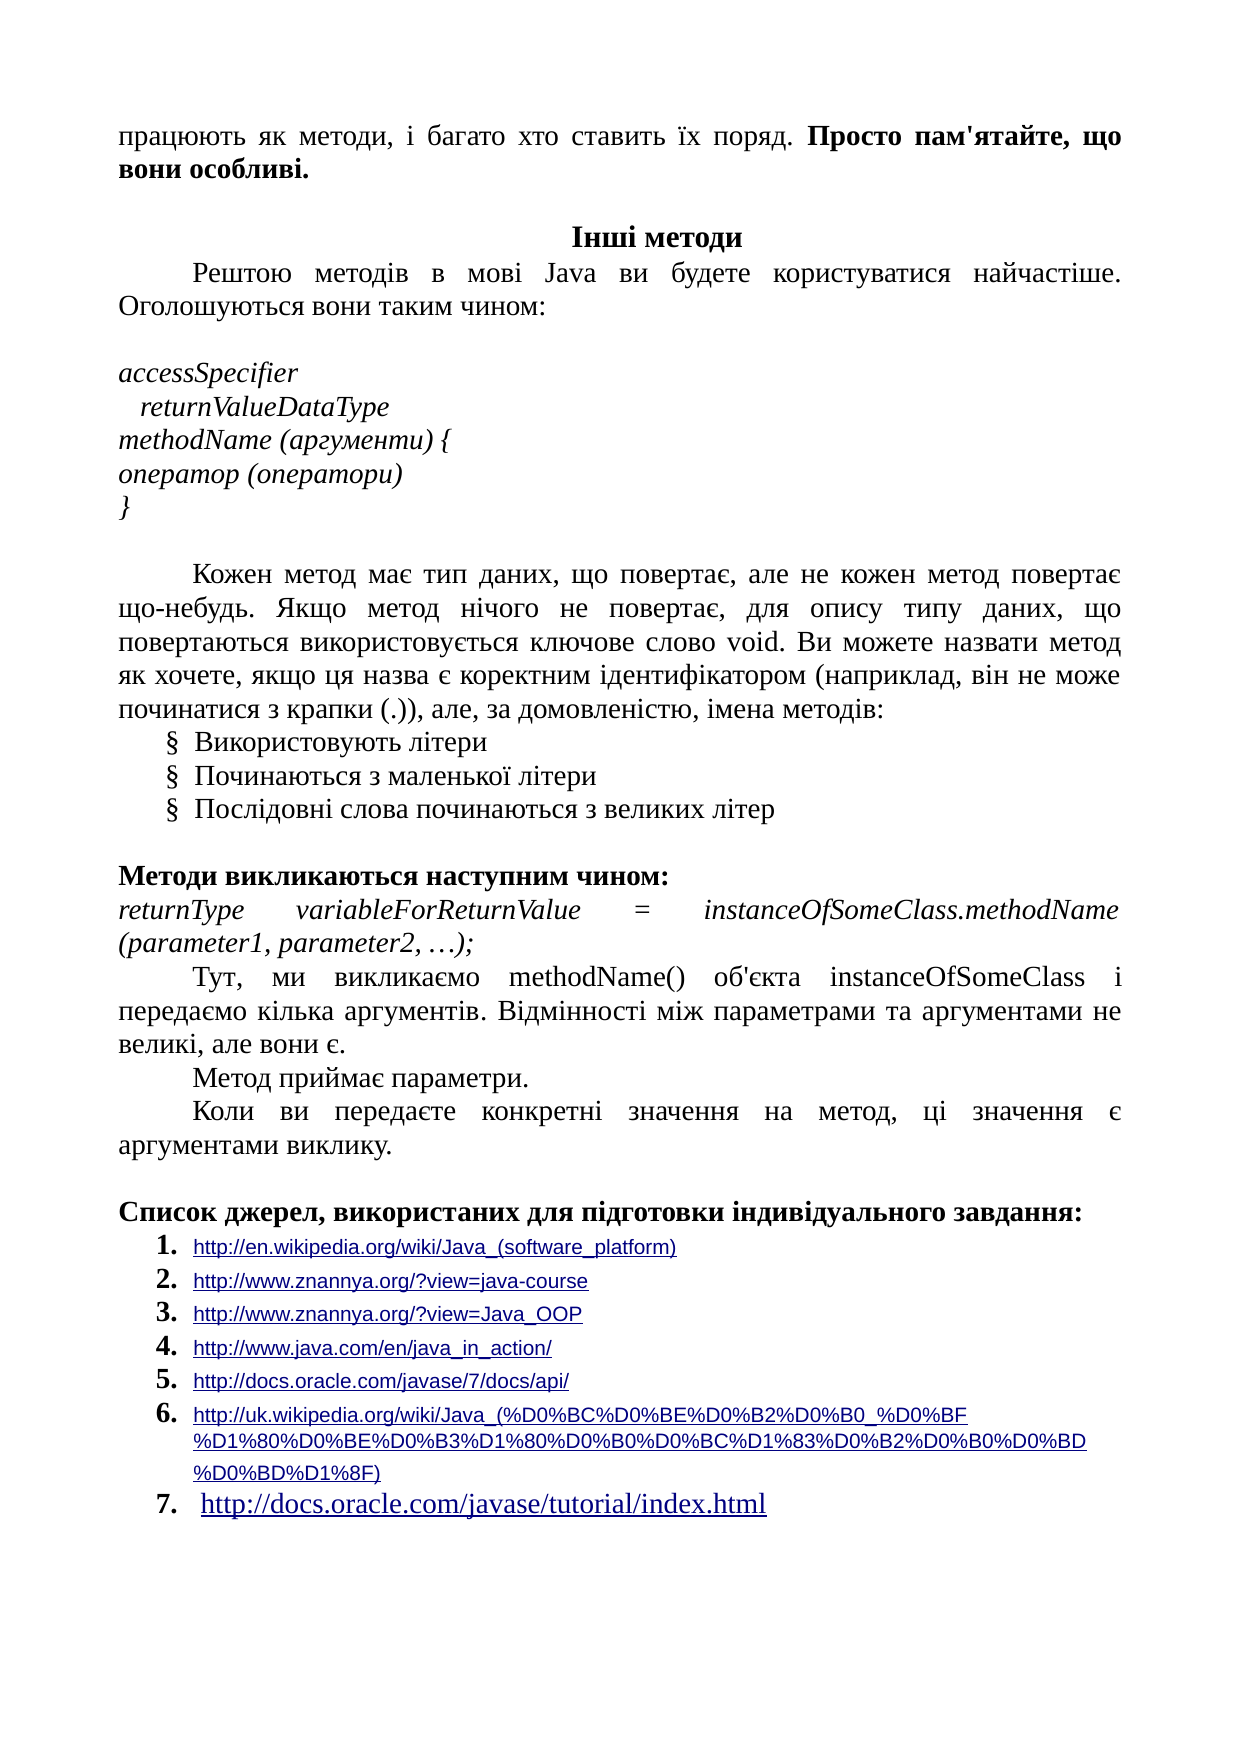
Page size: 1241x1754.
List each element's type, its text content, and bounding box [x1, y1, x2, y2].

text Інші методи [118, 219, 1122, 255]
list http://uk.wikipedia.org/wiki/Java_(%D0%BC%D0%BE%D0%B2%D0%B0_%D0%BF%D1%80%D0%BE%D0%B3%D1%80%D0%B0%D0%BC%D1%83%D0%B2%D0%B0%D0%BD%D0%BD%D1%8F) [156, 1395, 1122, 1486]
list http://docs.oracle.com/javase/7/docs/api/ [156, 1362, 1122, 1395]
text methodName (аргументи) { [118, 422, 1122, 456]
text § Використовують літери [165, 724, 1075, 758]
text Метод приймає параметри. [118, 1060, 1122, 1093]
text Коли ви передаєте конкретні значення на метод, ці значення є аргументами виклику. [118, 1093, 1122, 1160]
text Кожен метод має тип даних, що повертає, але не кожен метод повертає що-небудь. Якщо метод нічого не повертає, для опису типу даних, що повертаються використовується ключове слово void. Ви можете назвати метод як хочете, якщо ця назва є коректним ідентифікатором (наприклад, він не може починатися з крапки (.)), але, за домовленістю, імена методів: [118, 557, 1122, 724]
text працюють як методи, і багато хто ставить їх поряд. Просто пам'ятайте, що вони особливі. [118, 118, 1122, 185]
list http://www.znannya.org/?view=java-course [156, 1261, 1122, 1294]
text оператор (оператори) [118, 456, 1122, 489]
list http://www.java.com/en/java_in_action/ [156, 1328, 1122, 1362]
text § Послідовні слова починаються з великих літер [165, 791, 1075, 825]
text Методи викликаються наступним чином: [118, 858, 1122, 892]
text returnValueDataType [118, 389, 1122, 422]
text Рештою методів в мові Java ви будете користуватися найчастіше. Оголошуються вони таким чином: [118, 255, 1122, 322]
text returnType variableForReturnValue = instanceOfSomeClass.methodName (parameter1, parameter2, …); [118, 892, 1122, 959]
text Список джерел, використаних для підготовки індивідуального завдання: [118, 1194, 1122, 1227]
text Тут, ми викликаємо methodName() об'єкта instanceOfSomeClass і передаємо кілька аргументів. Відмінності між параметрами та аргументами не великі, але вони є. [118, 959, 1122, 1060]
text accessSpecifier [118, 355, 1122, 389]
list http://docs.oracle.com/javase/tutorial/index.html [156, 1486, 1122, 1520]
text } [118, 489, 1122, 523]
list http://www.znannya.org/?view=Java_OOP [156, 1294, 1122, 1328]
list http://en.wikipedia.org/wiki/Java_(software_platform) [156, 1227, 1122, 1261]
text § Починаються з маленької літери [165, 758, 1075, 791]
